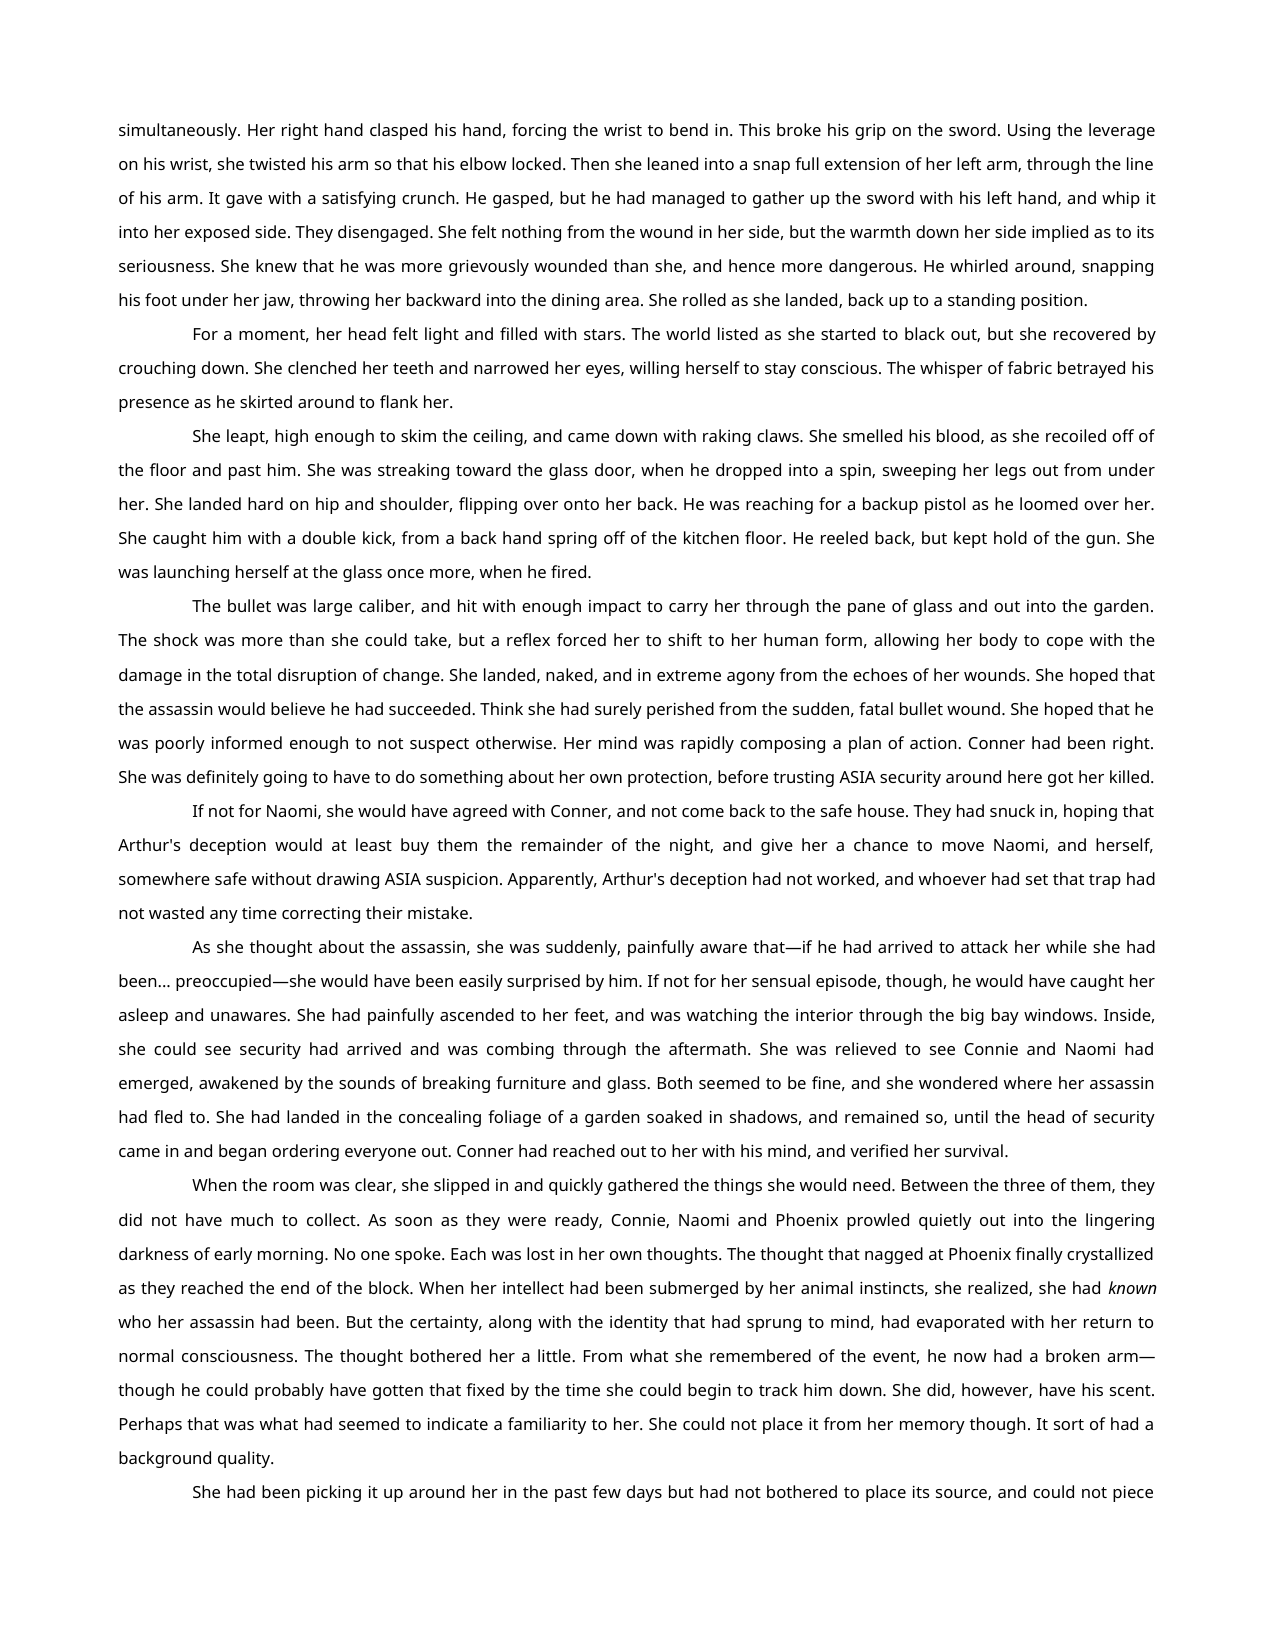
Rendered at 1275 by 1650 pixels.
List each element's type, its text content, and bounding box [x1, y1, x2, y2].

text simultaneously. Her right hand clasped his hand, forcing the wrist to bend in. This broke his grip on the sword. Using the leverage on his wrist, she twisted his arm so that his elbow locked. Then she leaned into a snap full extension of her left arm, through the line of his arm. It gave with a satisfying crunch. He gasped, but he had managed to gather up the sword with his left hand, and whip it into her exposed side. They disengaged. She felt nothing from the wound in her side, but the warmth down her side implied as to its seriousness. She knew that he was more grievously wounded than she, and hence more dangerous. He whirled around, snapping his foot under her jaw, throwing her backward into the dining area. She rolled as she landed, back up to a standing position. [118, 118, 1157, 311]
text For a moment, her head felt light and filled with stars. The world listed as she started to black out, but she recovered by crouching down. She clenched her teeth and narrowed her eyes, willing herself to stay conscious. The whisper of fabric betrayed his presence as he skirted around to flank her. [118, 322, 1157, 413]
text She leapt, high enough to skim the ceiling, and came down with raking claws. She smelled his blood, as she recoiled off of the floor and past him. She was streaking toward the glass door, when he dropped into a spin, sweeping her legs out from under her. She landed hard on hip and shoulder, flipping over onto her back. He was reaching for a backup pistol as he loomed over her. She caught him with a double kick, from a back hand spring off of the kitchen floor. He reeled back, but kept hold of the gun. She was launching herself at the glass once more, when he fired. [118, 425, 1157, 584]
text If not for Naomi, she would have agreed with Conner, and not come back to the safe house. They had snuck in, hoping that Arthur's deception would at least buy them the remainder of the night, and give her a chance to move Naomi, and herself, somewhere safe without drawing ASIA suspicion. Apparently, Arthur's deception had not worked, and whoever had set that trap had not wasted any time correcting their mistake. [118, 799, 1157, 924]
text As she thought about the assassin, she was suddenly, painfully aware that—if he had arrived to attack her while she had been... preoccupied—she would have been easily surprised by him. If not for her sensual episode, though, he would have caught her asleep and unawares. She had painfully ascended to her feet, and was watching the interior through the big bay windows. Inside, she could see security had arrived and was combing through the aftermath. She was relieved to see Connie and Naomi had emerged, awakened by the sounds of breaking furniture and glass. Both seemed to be fine, and she wondered where her assassin had fled to. She had landed in the concealing foliage of a garden soaked in shadows, and remained so, until the head of security came in and began ordering everyone out. Conner had reached out to her with his mind, and verified her survival. [118, 936, 1157, 1163]
text The bullet was large caliber, and hit with enough impact to carry her through the pane of glass and out into the garden. The shock was more than she could take, but a reflex forced her to shift to her human form, allowing her body to cope with the damage in the total disruption of change. She landed, naked, and in extreme agony from the echoes of her wounds. She hoped that the assassin would believe he had succeeded. Think she had surely perished from the sudden, fatal bullet wound. She hoped that he was poorly informed enough to not suspect otherwise. Her mind was rapidly composing a plan of action. Conner had been right. She was definitely going to have to do something about her own protection, before trusting ASIA security around here got her killed. [118, 595, 1157, 788]
text She had been picking it up around her in the past few days but had not bothered to place its source, and could not piece [118, 1481, 1157, 1503]
text When the room was clear, she slipped in and quickly gathered the things she would need. Between the three of them, they did not have much to collect. As soon as they were ready, Connie, Naomi and Phoenix prowled quietly out into the lingering darkness of early morning. No one spoke. Each was lost in her own thoughts. The thought that nagged at Phoenix finally crystallized as they reached the end of the block. When her intellect had been submerged by her animal instincts, she realized, she had known who her assassin had been. But the certainty, along with the identity that had sprung to mind, had evaporated with her return to normal consciousness. The thought bothered her a little. From what she remembered of the event, he now had a broken arm—though he could probably have gotten that fixed by the time she could begin to track him down. She did, however, have his scent. Perhaps that was what had seemed to indicate a familiarity to her. She could not place it from her memory though. It sort of had a background quality. [118, 1174, 1157, 1469]
